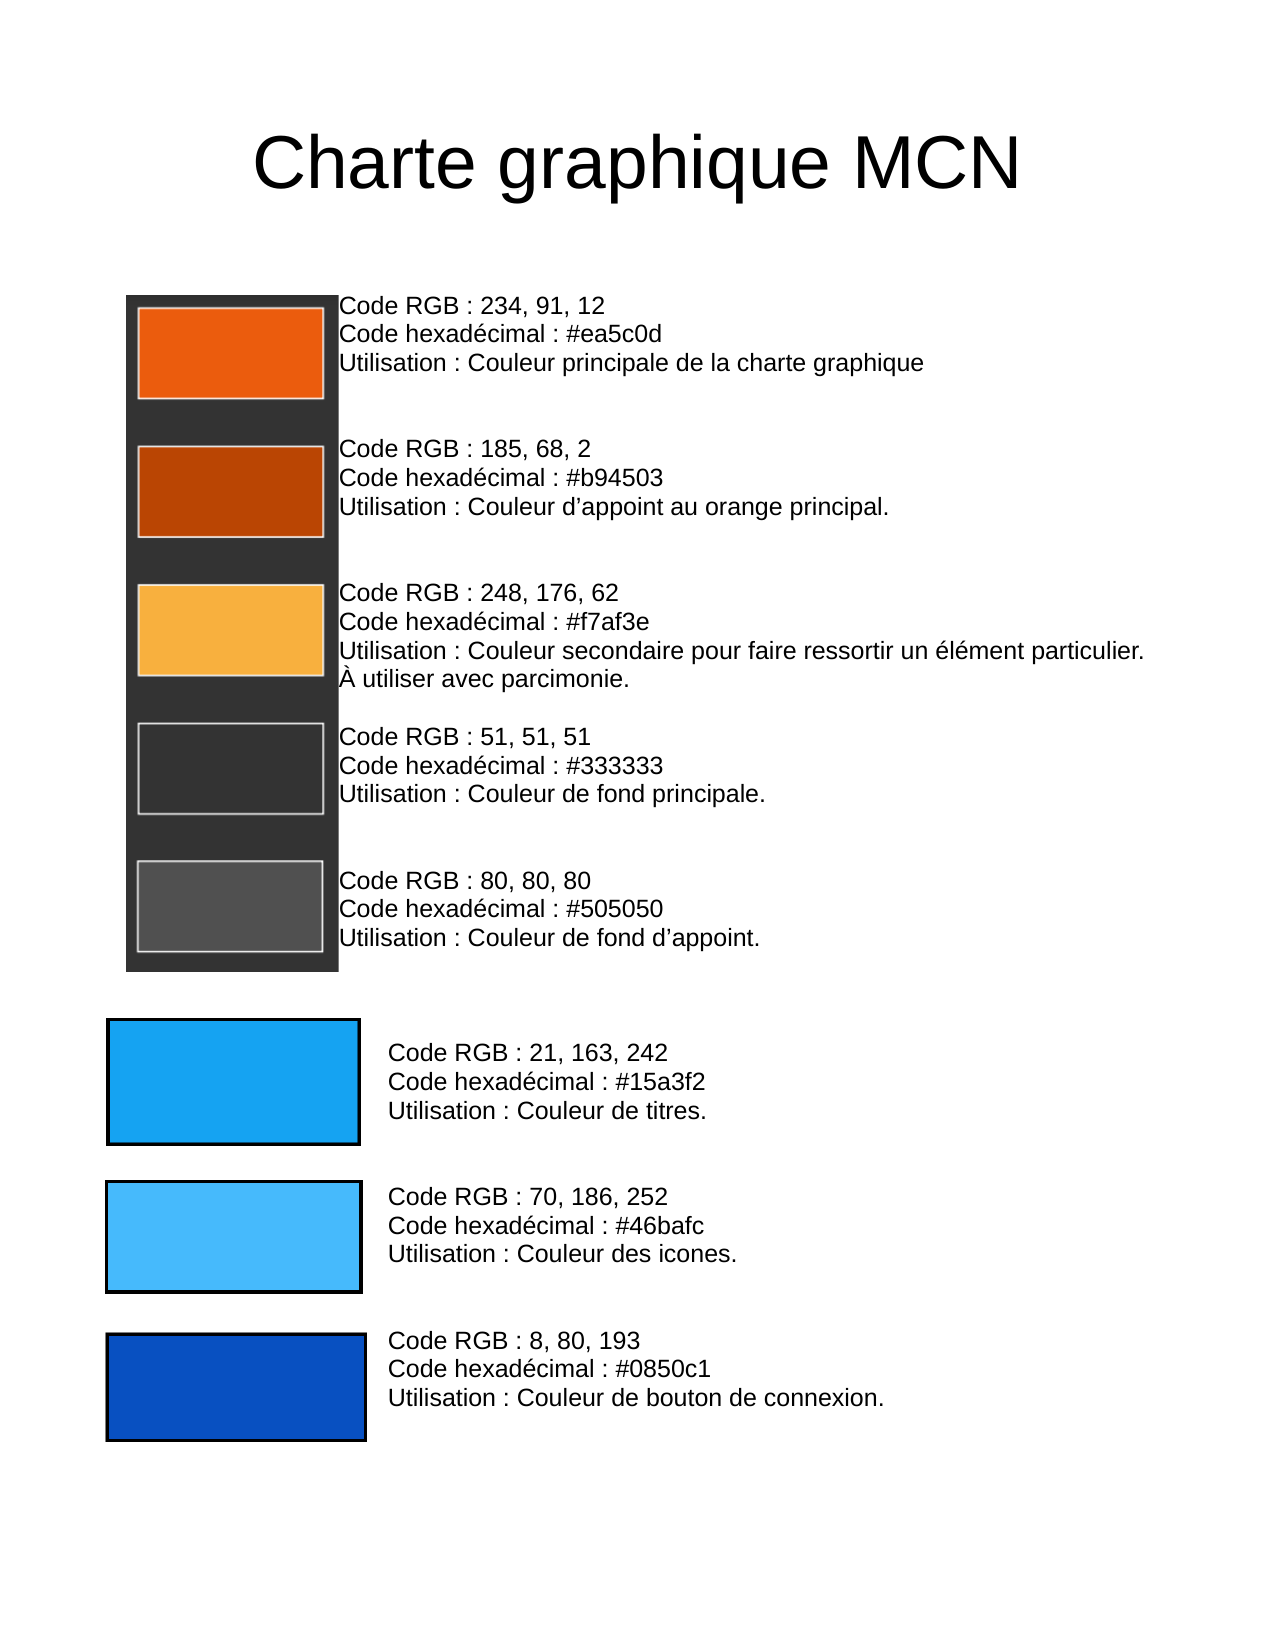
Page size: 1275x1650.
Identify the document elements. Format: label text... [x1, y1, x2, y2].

text Utilisation : Couleur principale de la charte graphique [339, 348, 1157, 377]
text Charte graphique MCN [118, 118, 1157, 204]
text Code RGB : 8, 80, 193 [388, 1326, 1157, 1354]
text Utilisation : Couleur secondaire pour faire ressortir un élément particulier. À utiliser avec parcimonie. [339, 636, 1157, 693]
text Utilisation : Couleur de fond principale. [339, 779, 1157, 808]
text Utilisation : Couleur de titres. [388, 1096, 1157, 1124]
text Utilisation : Couleur d’appoint au orange principal. [339, 492, 1157, 521]
text Code RGB : 185, 68, 2 [339, 434, 1157, 463]
text Utilisation : Couleur des icones. [388, 1239, 1157, 1268]
text Utilisation : Couleur de bouton de connexion. [388, 1383, 1157, 1412]
text Code hexadécimal : #505050 [339, 894, 1157, 923]
text Code RGB : 70, 186, 252 [388, 1182, 1157, 1211]
text Code hexadécimal : #0850c1 [388, 1354, 1157, 1383]
text Code hexadécimal : #15a3f2 [388, 1067, 1157, 1096]
text Code RGB : 248, 176, 62 [339, 578, 1157, 607]
text Code hexadécimal : #f7af3e [339, 607, 1157, 636]
picture [126, 295, 339, 972]
text Code RGB : 21, 163, 242 [388, 1038, 1157, 1067]
text Code RGB : 51, 51, 51 [339, 722, 1157, 751]
text Utilisation : Couleur de fond d’appoint. [339, 923, 1157, 952]
picture [90, 1005, 388, 1455]
text Code hexadécimal : #ea5c0d [339, 319, 1157, 348]
text Code RGB : 234, 91, 12 [118, 291, 1157, 319]
text Code hexadécimal : #46bafc [388, 1211, 1157, 1239]
text Code RGB : 80, 80, 80 [339, 866, 1157, 894]
text Code hexadécimal : #b94503 [339, 463, 1157, 492]
text Code hexadécimal : #333333 [339, 751, 1157, 779]
